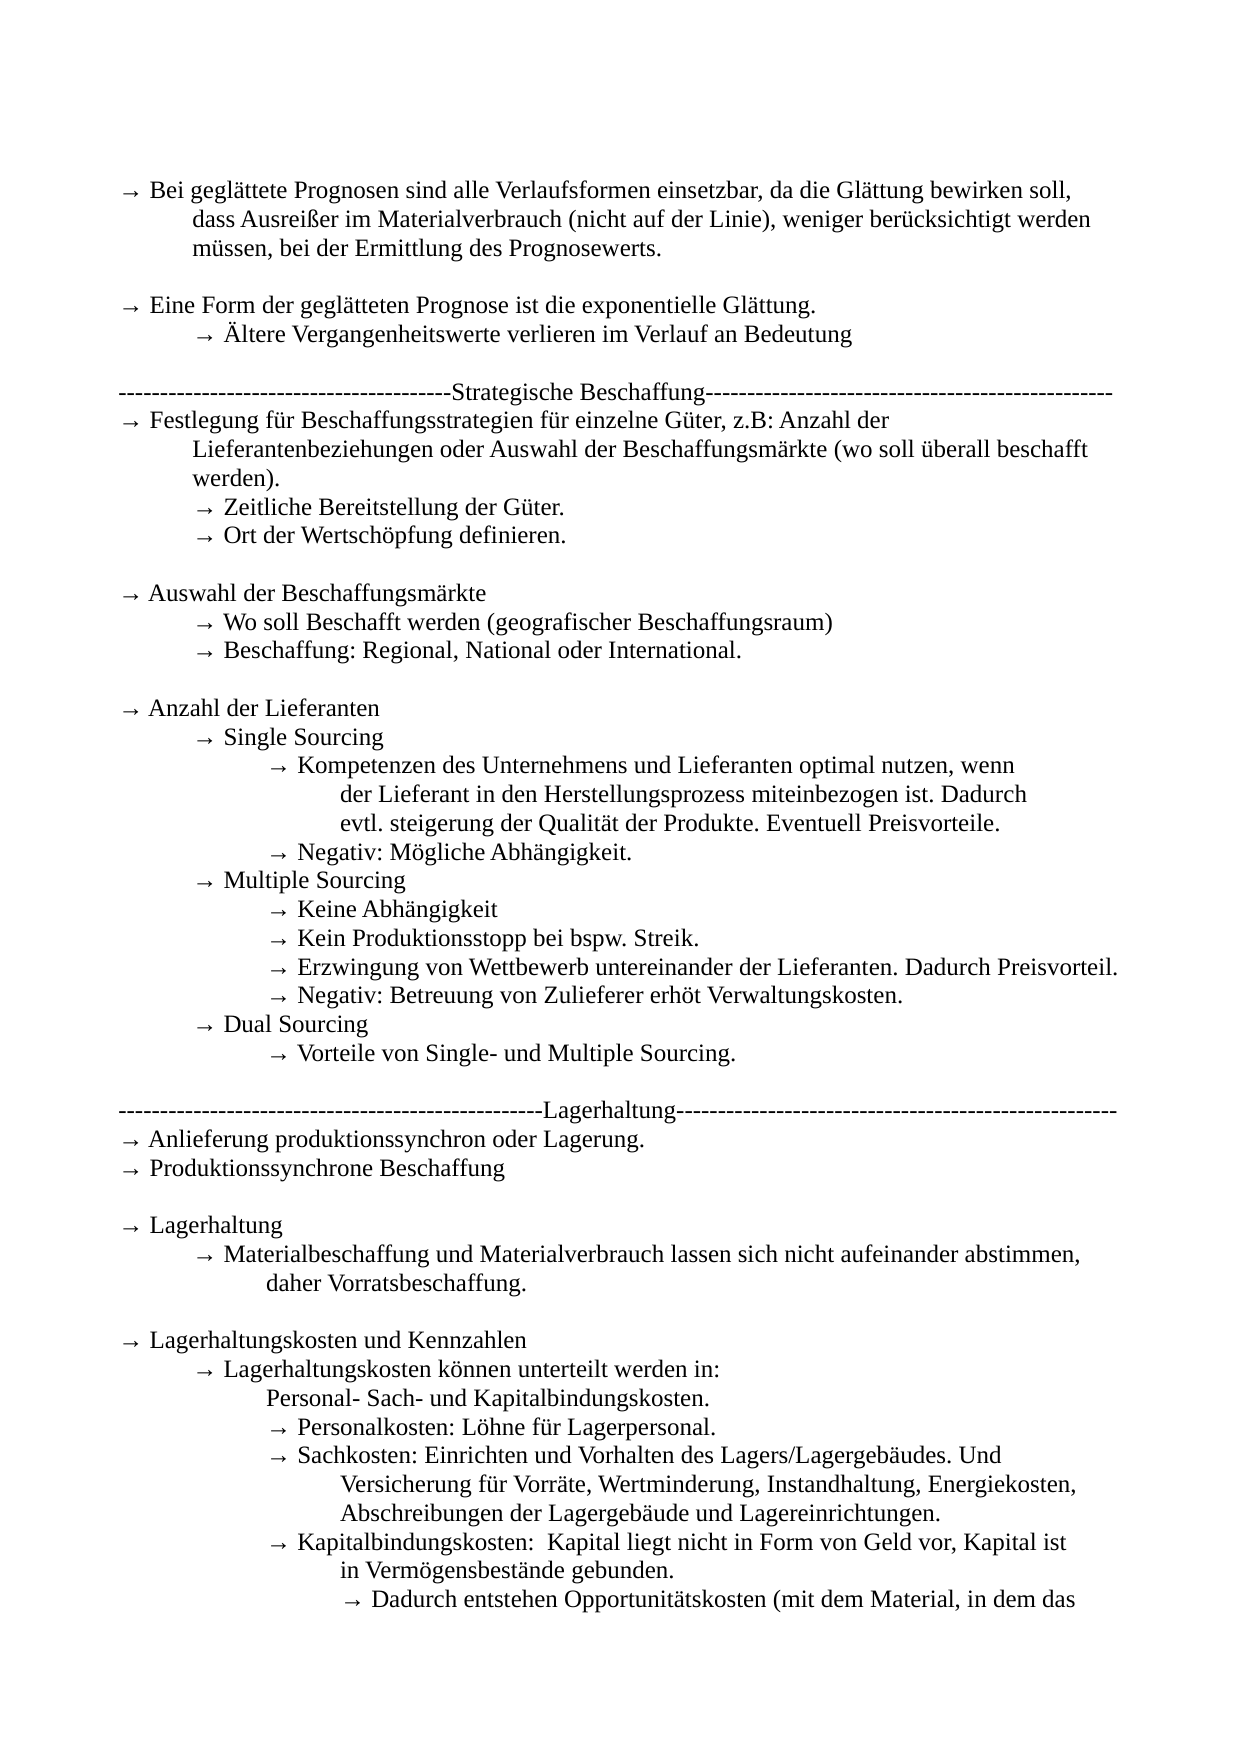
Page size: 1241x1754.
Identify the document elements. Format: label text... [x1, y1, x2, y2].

text müssen, bei der Ermittlung des Prognosewerts. [118, 233, 1122, 262]
text → Negativ: Betreuung von Zulieferer erhöt Verwaltungskosten. [118, 981, 1122, 1009]
text → Lagerhaltung [118, 1211, 1122, 1239]
text der Lieferant in den Herstellungsprozess miteinbezogen ist. Dadurch [118, 779, 1122, 808]
text → Anzahl der Lieferanten [118, 693, 1122, 722]
text Personal- Sach- und Kapitalbindungskosten. [118, 1383, 1122, 1412]
text → Personalkosten: Löhne für Lagerpersonal. [118, 1412, 1122, 1441]
text Abschreibungen der Lagergebäude und Lagereinrichtungen. [118, 1498, 1122, 1527]
text → Eine Form der geglätteten Prognose ist die exponentielle Glättung. [118, 291, 1122, 319]
text → Auswahl der Beschaffungsmärkte [118, 578, 1122, 607]
text in Vermögensbestände gebunden. [118, 1556, 1122, 1584]
text ---------------------------------------------------Lagerhaltung----------------------------------------------------- [118, 1096, 1122, 1124]
text → Lagerhaltungskosten und Kennzahlen [118, 1326, 1122, 1354]
text → Beschaffung: Regional, National oder International. [118, 636, 1122, 664]
text → Zeitliche Bereitstellung der Güter. [118, 492, 1122, 521]
text → Festlegung für Beschaffungsstrategien für einzelne Güter, z.B: Anzahl der [118, 406, 1122, 434]
text → Dadurch entstehen Opportunitätskosten (mit dem Material, in dem das [118, 1584, 1122, 1613]
text → Wo soll Beschafft werden (geografischer Beschaffungsraum) [118, 607, 1122, 636]
text → Keine Abhängigkeit [118, 894, 1122, 923]
text dass Ausreißer im Materialverbrauch (nicht auf der Linie), weniger berücksichtigt werden [118, 204, 1122, 233]
text ----------------------------------------Strategische Beschaffung------------------------------------------------- [118, 377, 1122, 406]
text → Materialbeschaffung und Materialverbrauch lassen sich nicht aufeinander abstimmen, daher Vorratsbeschaffung. [118, 1239, 1122, 1297]
text → Negativ: Mögliche Abhängigkeit. [118, 837, 1122, 866]
text → Ort der Wertschöpfung definieren. [118, 521, 1122, 549]
text → Erzwingung von Wettbewerb untereinander der Lieferanten. Dadurch Preisvorteil. [118, 952, 1122, 981]
text Lieferantenbeziehungen oder Auswahl der Beschaffungsmärkte (wo soll überall beschafft werden). [118, 434, 1122, 492]
text → Dual Sourcing [118, 1009, 1122, 1038]
text → Bei geglättete Prognosen sind alle Verlaufsformen einsetzbar, da die Glättung bewirken soll, [118, 176, 1122, 204]
text → Vorteile von Single- und Multiple Sourcing. [118, 1038, 1122, 1067]
text → Anlieferung produktionssynchron oder Lagerung. [118, 1124, 1122, 1153]
text → Kapitalbindungskosten: Kapital liegt nicht in Form von Geld vor, Kapital ist [118, 1527, 1122, 1556]
text → Single Sourcing [118, 722, 1122, 751]
text → Lagerhaltungskosten können unterteilt werden in: [118, 1354, 1122, 1383]
text → Kompetenzen des Unternehmens und Lieferanten optimal nutzen, wenn [118, 751, 1122, 779]
text → Kein Produktionsstopp bei bspw. Streik. [118, 923, 1122, 952]
text → Produktionssynchrone Beschaffung [118, 1153, 1122, 1182]
text → Sachkosten: Einrichten und Vorhalten des Lagers/Lagergebäudes. Und [118, 1441, 1122, 1469]
text → Ältere Vergangenheitswerte verlieren im Verlauf an Bedeutung [118, 319, 1122, 348]
text Versicherung für Vorräte, Wertminderung, Instandhaltung, Energiekosten, [118, 1469, 1122, 1498]
text → Multiple Sourcing [118, 866, 1122, 894]
text evtl. steigerung der Qualität der Produkte. Eventuell Preisvorteile. [118, 808, 1122, 837]
